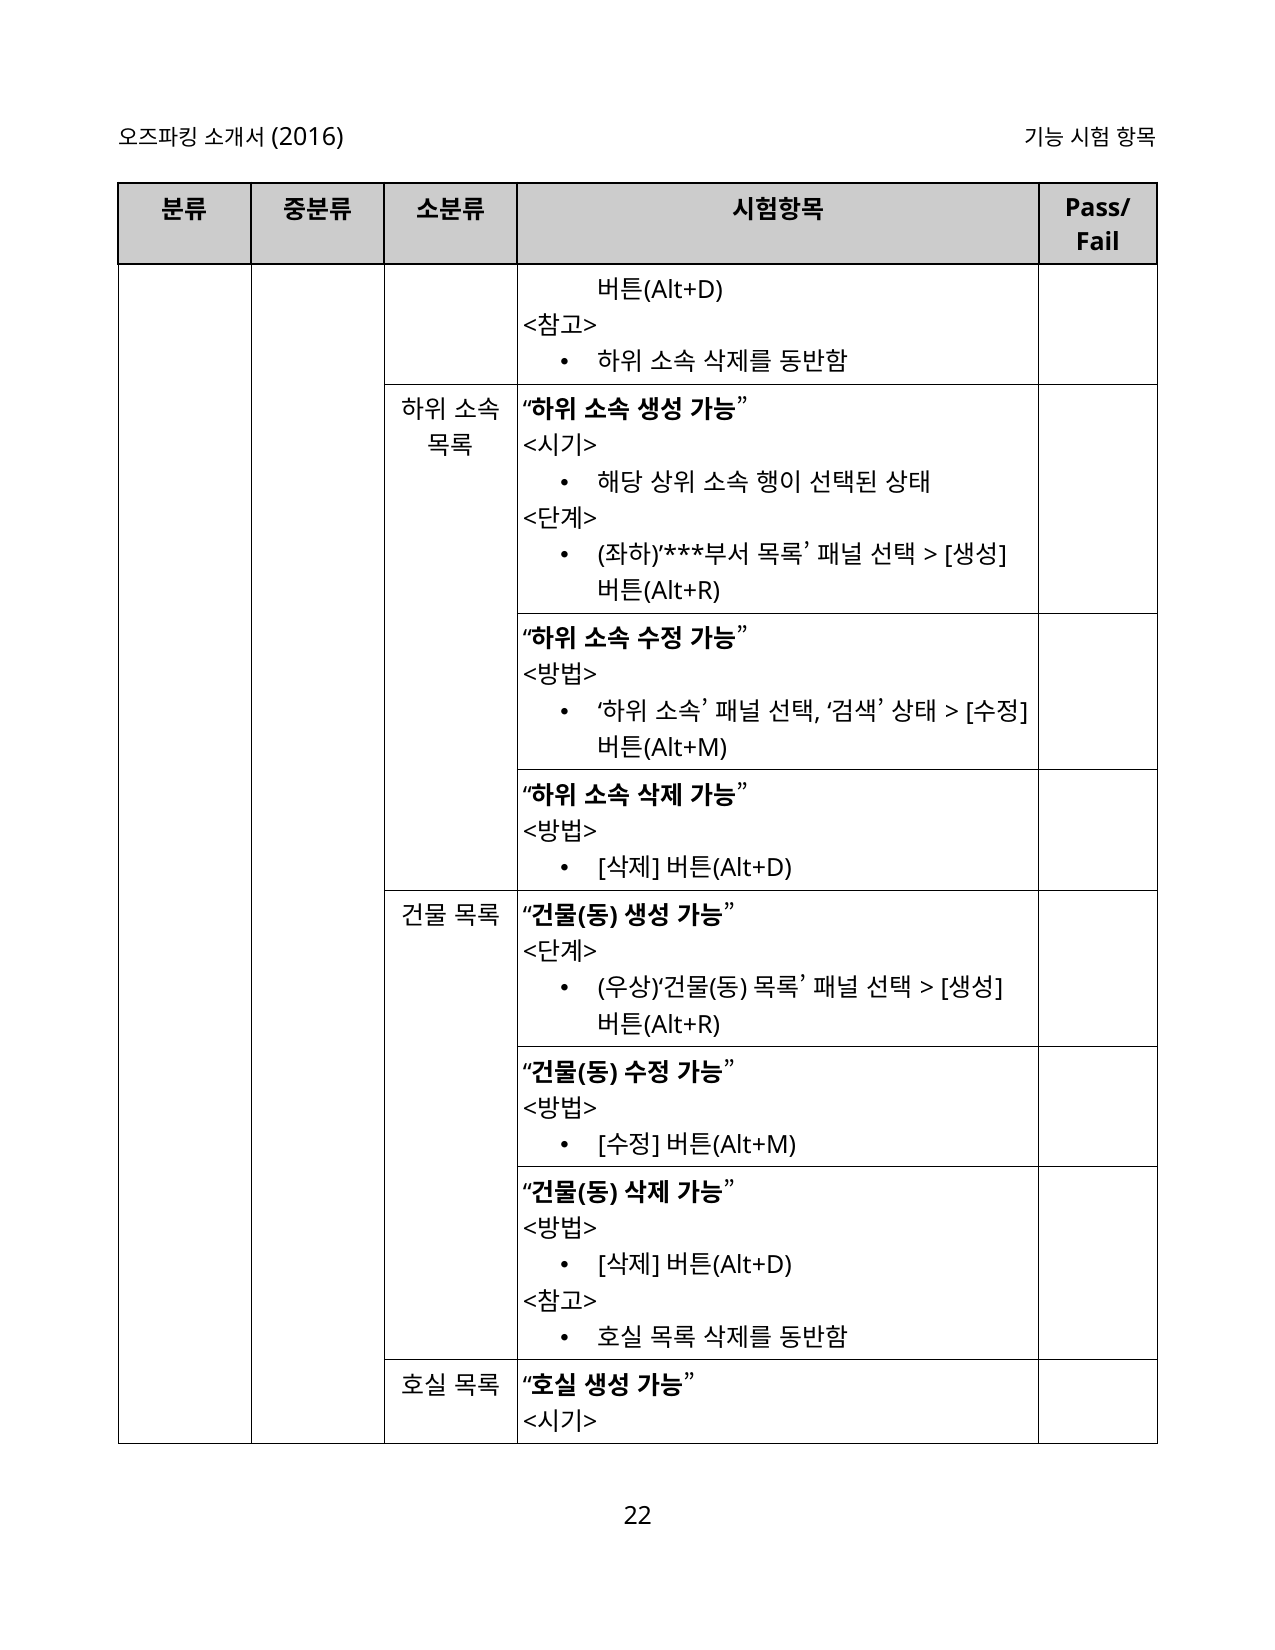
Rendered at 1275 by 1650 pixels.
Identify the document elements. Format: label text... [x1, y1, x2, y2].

table_cell [1039, 614, 1157, 769]
table_cell “건물(동) 수정 가능” <방법> [수정] 버튼(Alt+M) [518, 1047, 1038, 1166]
table_cell [252, 265, 384, 1443]
table_cell “하위 소속 수정 가능” <방법> ‘하위 소속’ 패널 선택, ‘검색’ 상태 > [수정] 버튼(Alt+M) [518, 614, 1038, 769]
table_header Pass/Fail [1040, 184, 1156, 263]
table_cell [1039, 770, 1157, 889]
table_cell 호실 목록 [385, 1360, 517, 1443]
table_cell [1039, 1167, 1157, 1359]
table_header 소분류 [385, 184, 516, 263]
table_cell “건물(동) 생성 가능” <단계> (우상)‘건물(동) 목록’ 패널 선택 > [생성] 버튼(Alt+R) [518, 891, 1038, 1046]
table_header 시험항목 [518, 184, 1038, 263]
table_cell [1039, 891, 1157, 1046]
table_cell [385, 265, 517, 384]
table_cell “하위 소속 삭제 가능” <방법> [삭제] 버튼(Alt+D) [518, 770, 1038, 889]
table_cell 하위 소속 목록 [385, 385, 517, 889]
table_cell “건물(동) 삭제 가능” <방법> [삭제] 버튼(Alt+D) <참고> 호실 목록 삭제를 동반함 [518, 1167, 1038, 1359]
table_cell 버튼(Alt+D) <참고> 하위 소속 삭제를 동반함 [518, 265, 1038, 384]
table_cell 건물 목록 [385, 891, 517, 1359]
table_cell [119, 265, 251, 1443]
table_cell “하위 소속 생성 가능” <시기> 해당 상위 소속 행이 선택된 상태 <단계> (좌하)’***부서 목록’ 패널 선택 > [생성] 버튼(Alt+R) [518, 385, 1038, 613]
table_cell [1039, 385, 1157, 613]
table_header 분류 [119, 184, 250, 263]
table_cell [1039, 1360, 1157, 1443]
table_header 중분류 [252, 184, 383, 263]
table_cell [1039, 265, 1157, 384]
table_cell [1039, 1047, 1157, 1166]
table_cell “호실 생성 가능” <시기> 소속 건물(동) 행이 목록에서 선택된 상태 <단계> (우하)’***동 호실 목록’ 패널 선택 > [생성] 버튼(Alt+R) [518, 1360, 1038, 1443]
